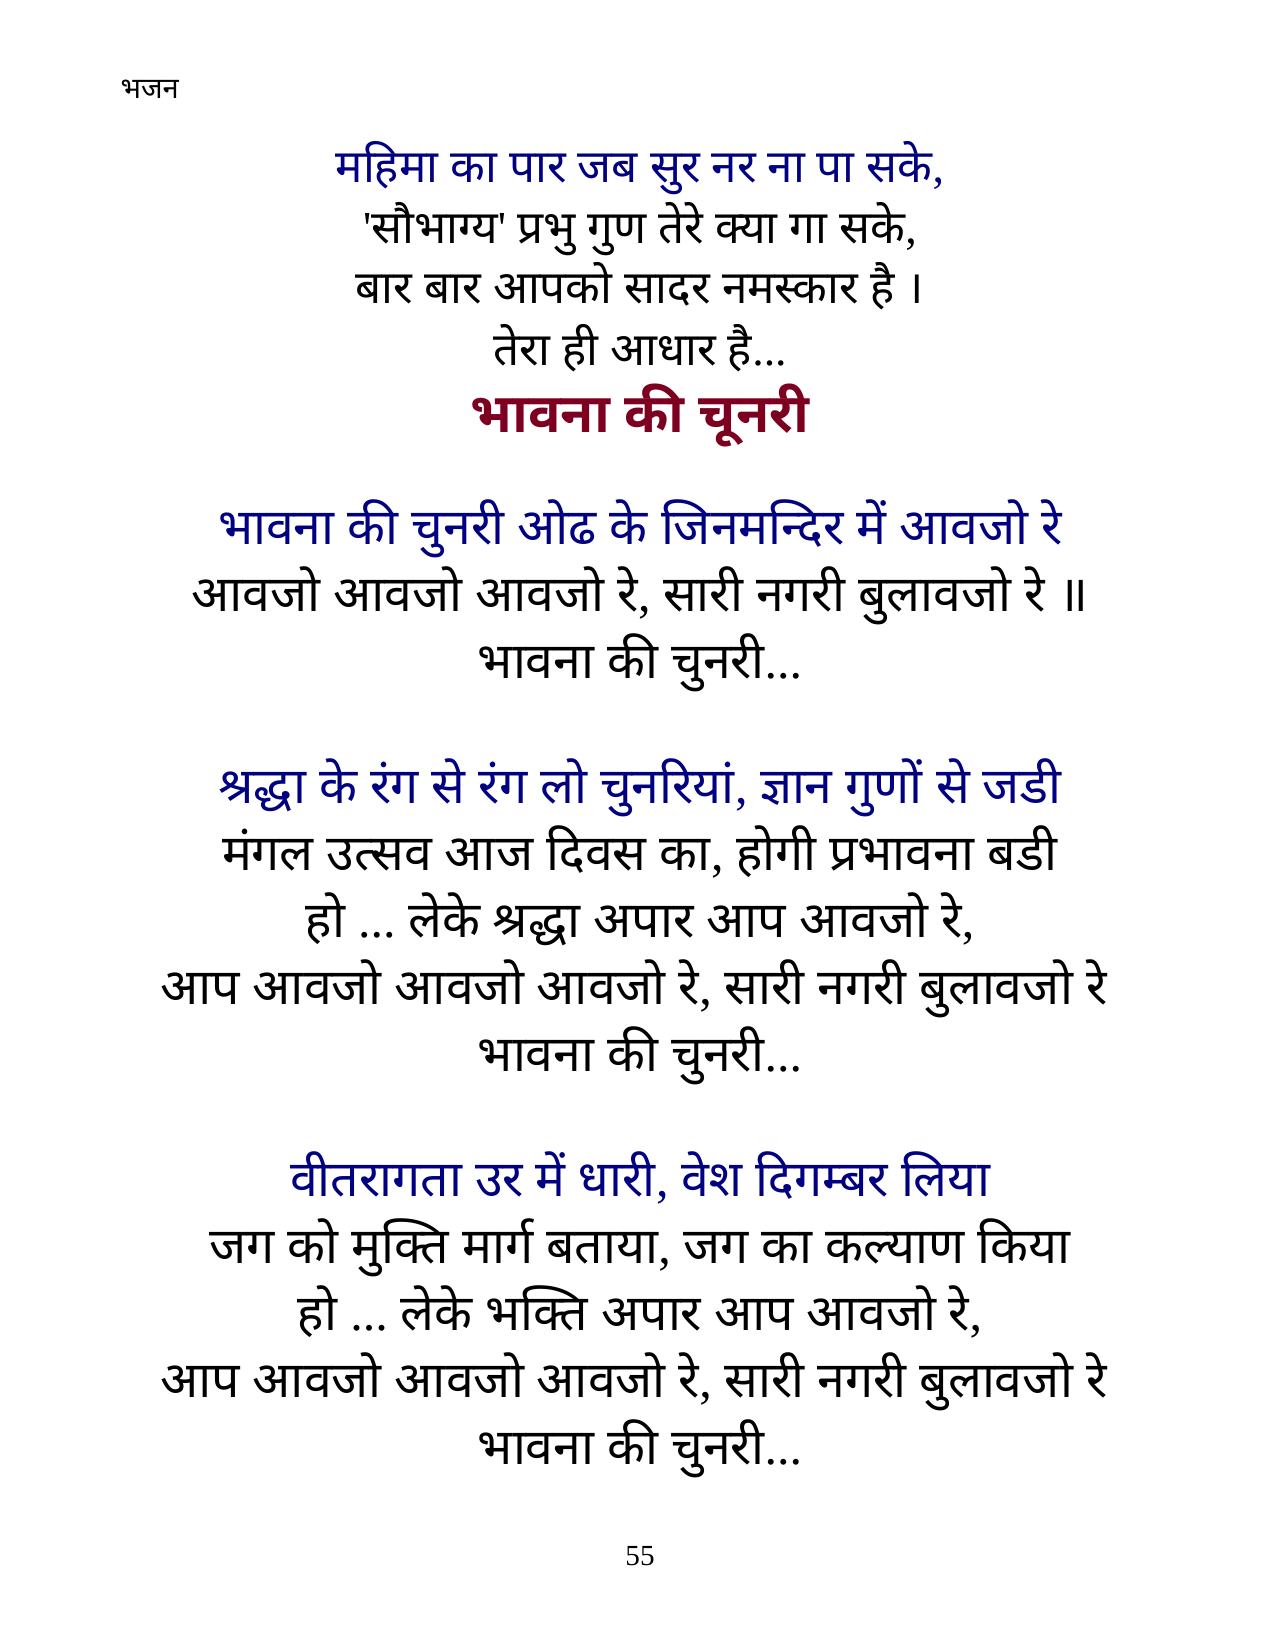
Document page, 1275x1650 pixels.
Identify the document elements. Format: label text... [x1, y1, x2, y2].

text जग को मुक्ति मार्ग बताया, जग का कल्याण किया [83, 1217, 1196, 1284]
text श्रद्धा के रंग से रंग लो चुनरियां, ज्ञान गुणों से जडी [83, 757, 1196, 824]
text हो ... लेके श्रद्धा अपार आप आवजो रे, [83, 891, 1196, 958]
text आवजो आवजो आवजो रे, सारी नगरी बुलावजो रे ॥ [83, 565, 1196, 632]
text 'सौभाग्य' प्रभु गुण तेरे क्या गा सके, [83, 201, 1196, 262]
text भावना की चुनरी... [83, 632, 1196, 699]
text हो ... लेके भक्ति अपार आप आवजो रे, [83, 1284, 1196, 1351]
text तेरा ही आधार है... [83, 322, 1196, 384]
text भावना की चुनरी... [83, 1418, 1196, 1485]
text आप आवजो आवजो आवजो रे, सारी नगरी बुलावजो रे [83, 958, 1196, 1025]
text वीतरागता उर में धारी, वेश दिगम्बर लिया [83, 1149, 1196, 1217]
text भावना की चुनरी ओढ के जिनमन्दिर में आवजो रे [83, 500, 1196, 565]
text भावना की चुनरी... [83, 1025, 1196, 1092]
text बार बार आपको सादर नमस्कार है । [83, 262, 1196, 322]
text महिमा का पार जब सुर नर ना पा सके, [83, 139, 1196, 201]
text मंगल उत्सव आज दिवस का, होगी प्रभावना बडी [83, 824, 1196, 891]
text भावना की चूनरी [83, 384, 1196, 454]
text आप आवजो आवजो आवजो रे, सारी नगरी बुलावजो रे [83, 1351, 1196, 1418]
